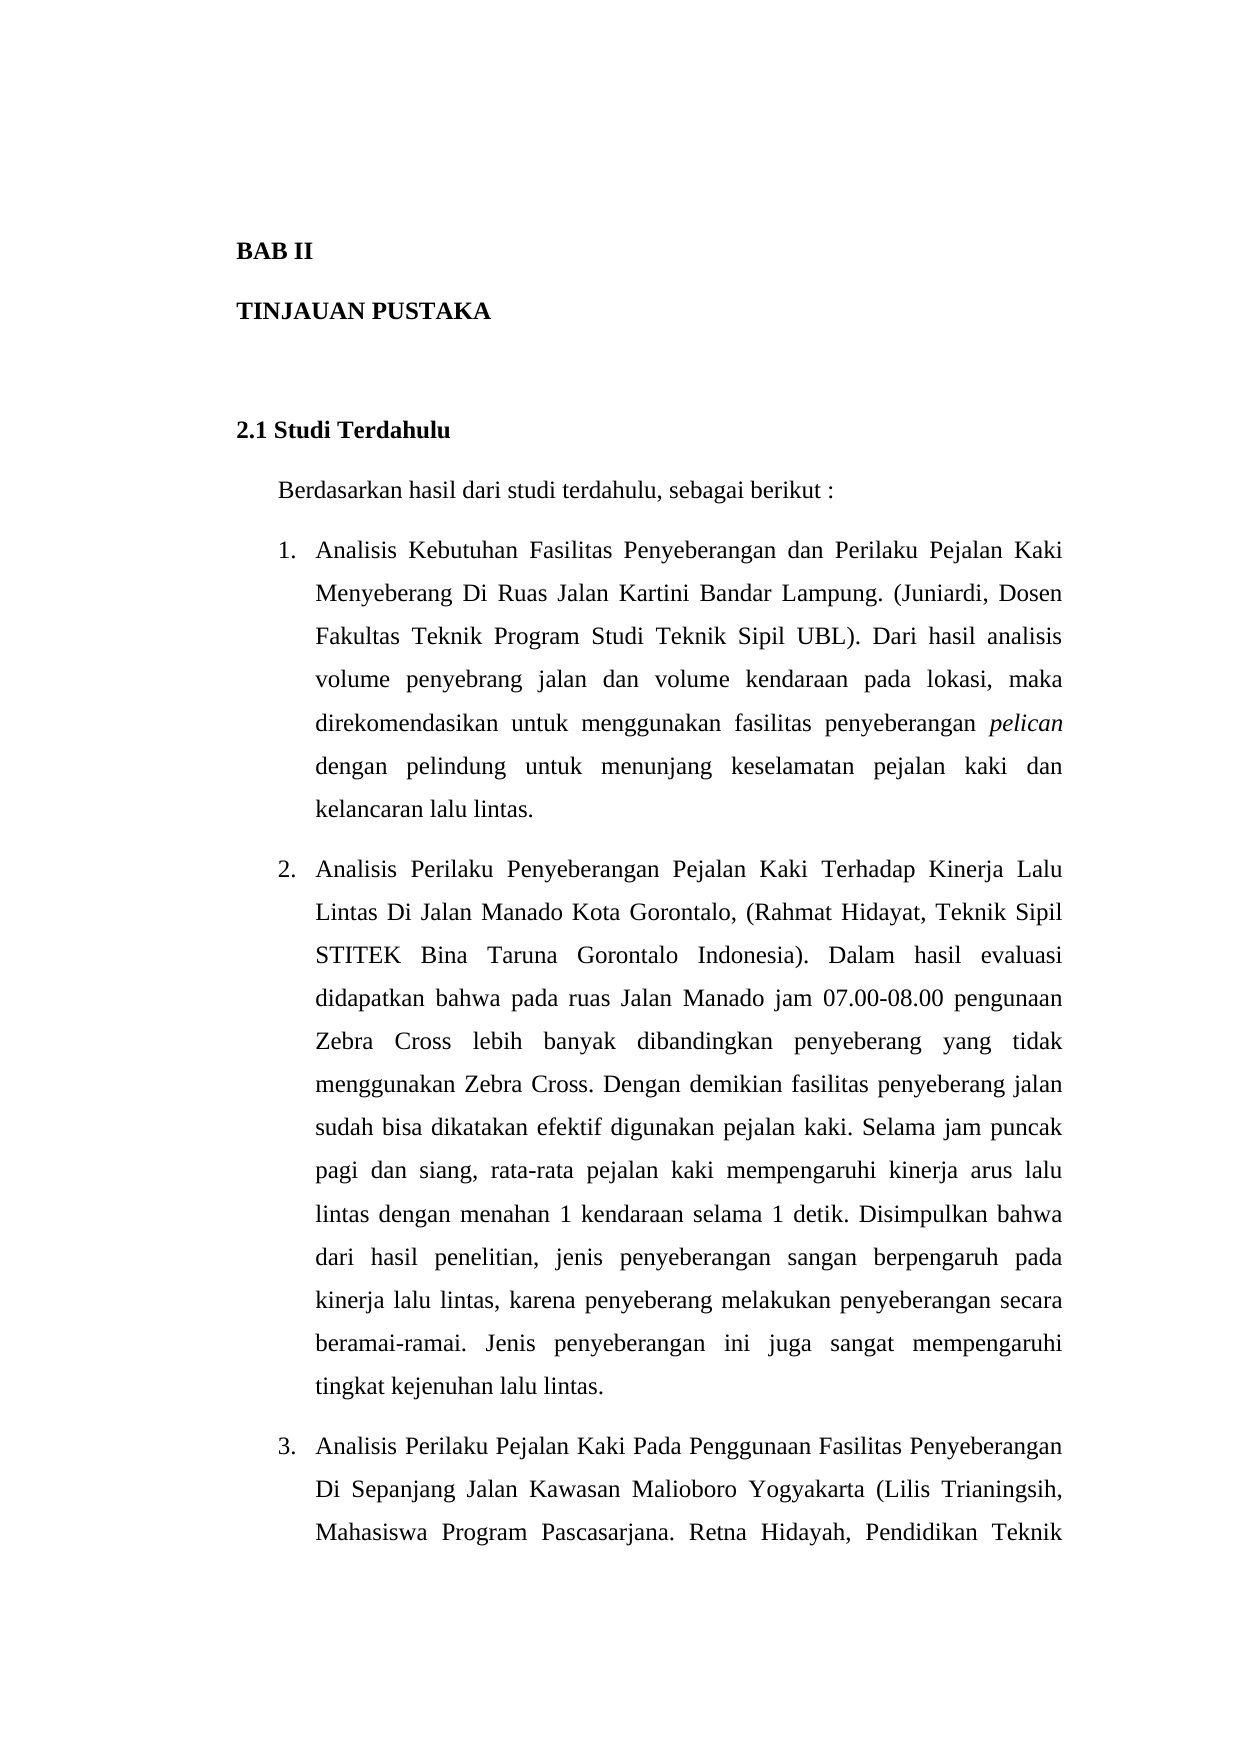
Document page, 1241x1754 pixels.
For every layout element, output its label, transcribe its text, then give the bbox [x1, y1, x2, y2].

list Analisis Perilaku Penyeberangan Pejalan Kaki Terhadap Kinerja Lalu Lintas Di Jalan Manado Kota Gorontalo, (Rahmat Hidayat, Teknik Sipil STITEK Bina Taruna Gorontalo Indonesia). Dalam hasil evaluasi didapatkan bahwa pada ruas Jalan Manado jam 07.00-08.00 pengunaan Zebra Cross lebih banyak dibandingkan penyeberang yang tidak menggunakan Zebra Cross. Dengan demikian fasilitas penyeberang jalan sudah bisa dikatakan efektif digunakan pejalan kaki. Selama jam puncak pagi dan siang, rata-rata pejalan kaki mempengaruhi kinerja arus lalu lintas dengan menahan 1 kendaraan selama 1 detik. Disimpulkan bahwa dari hasil penelitian, jenis penyeberangan sangan berpengaruh pada kinerja lalu lintas, karena penyeberang melakukan penyeberangan secara beramai-ramai. Jenis penyeberangan ini juga sangat mempengaruhi tingkat kejenuhan lalu lintas. [278, 854, 1063, 1400]
list Analisis Kebutuhan Fasilitas Penyeberangan dan Perilaku Pejalan Kaki Menyeberang Di Ruas Jalan Kartini Bandar Lampung. (Juniardi, Dosen Fakultas Teknik Program Studi Teknik Sipil UBL). Dari hasil analisis volume penyebrang jalan dan volume kendaraan pada lokasi, maka direkomendasikan untuk menggunakan fasilitas penyeberangan pelican dengan pelindung untuk menunjang keselamatan pejalan kaki dan kelancaran lalu lintas. [278, 535, 1063, 823]
text 2.1 Studi Terdahulu [236, 416, 1063, 444]
text BAB II [236, 236, 1063, 265]
text TINJAUAN PUSTAKA [236, 296, 1063, 325]
list Analisis Perilaku Pejalan Kaki Pada Penggunaan Fasilitas Penyeberangan Di Sepanjang Jalan Kawasan Malioboro Yogyakarta (Lilis Trianingsih, Mahasiswa Program Pascasarjana. Retna Hidayah, Pendidikan Teknik [278, 1431, 1063, 1546]
text Berdasarkan hasil dari studi terdahulu, sebagai berikut : [278, 475, 1063, 504]
